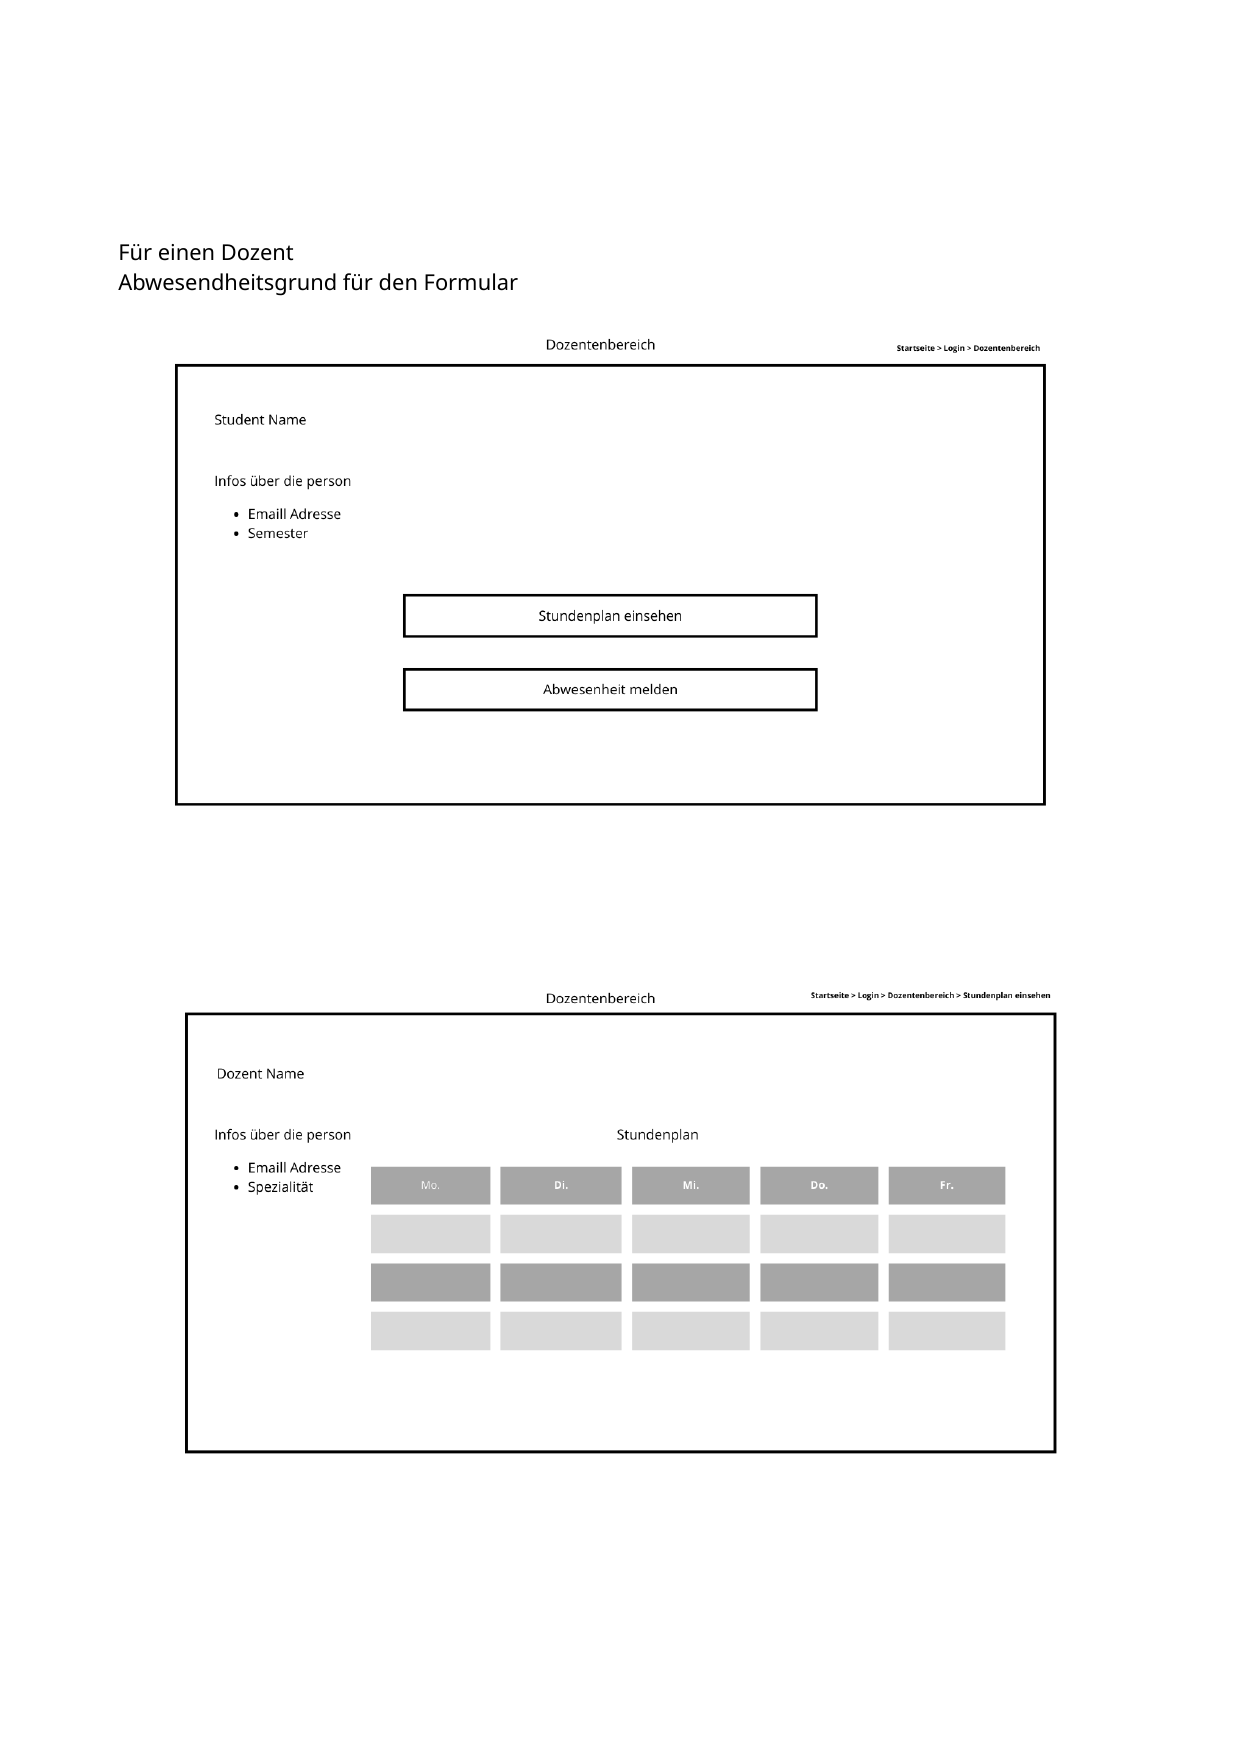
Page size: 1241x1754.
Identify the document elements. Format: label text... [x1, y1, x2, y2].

picture [118, 950, 1123, 1515]
picture [118, 296, 1123, 862]
text Für einen Dozent [118, 237, 1122, 267]
text Abwesendheitsgrund für den Formular [118, 267, 1122, 296]
